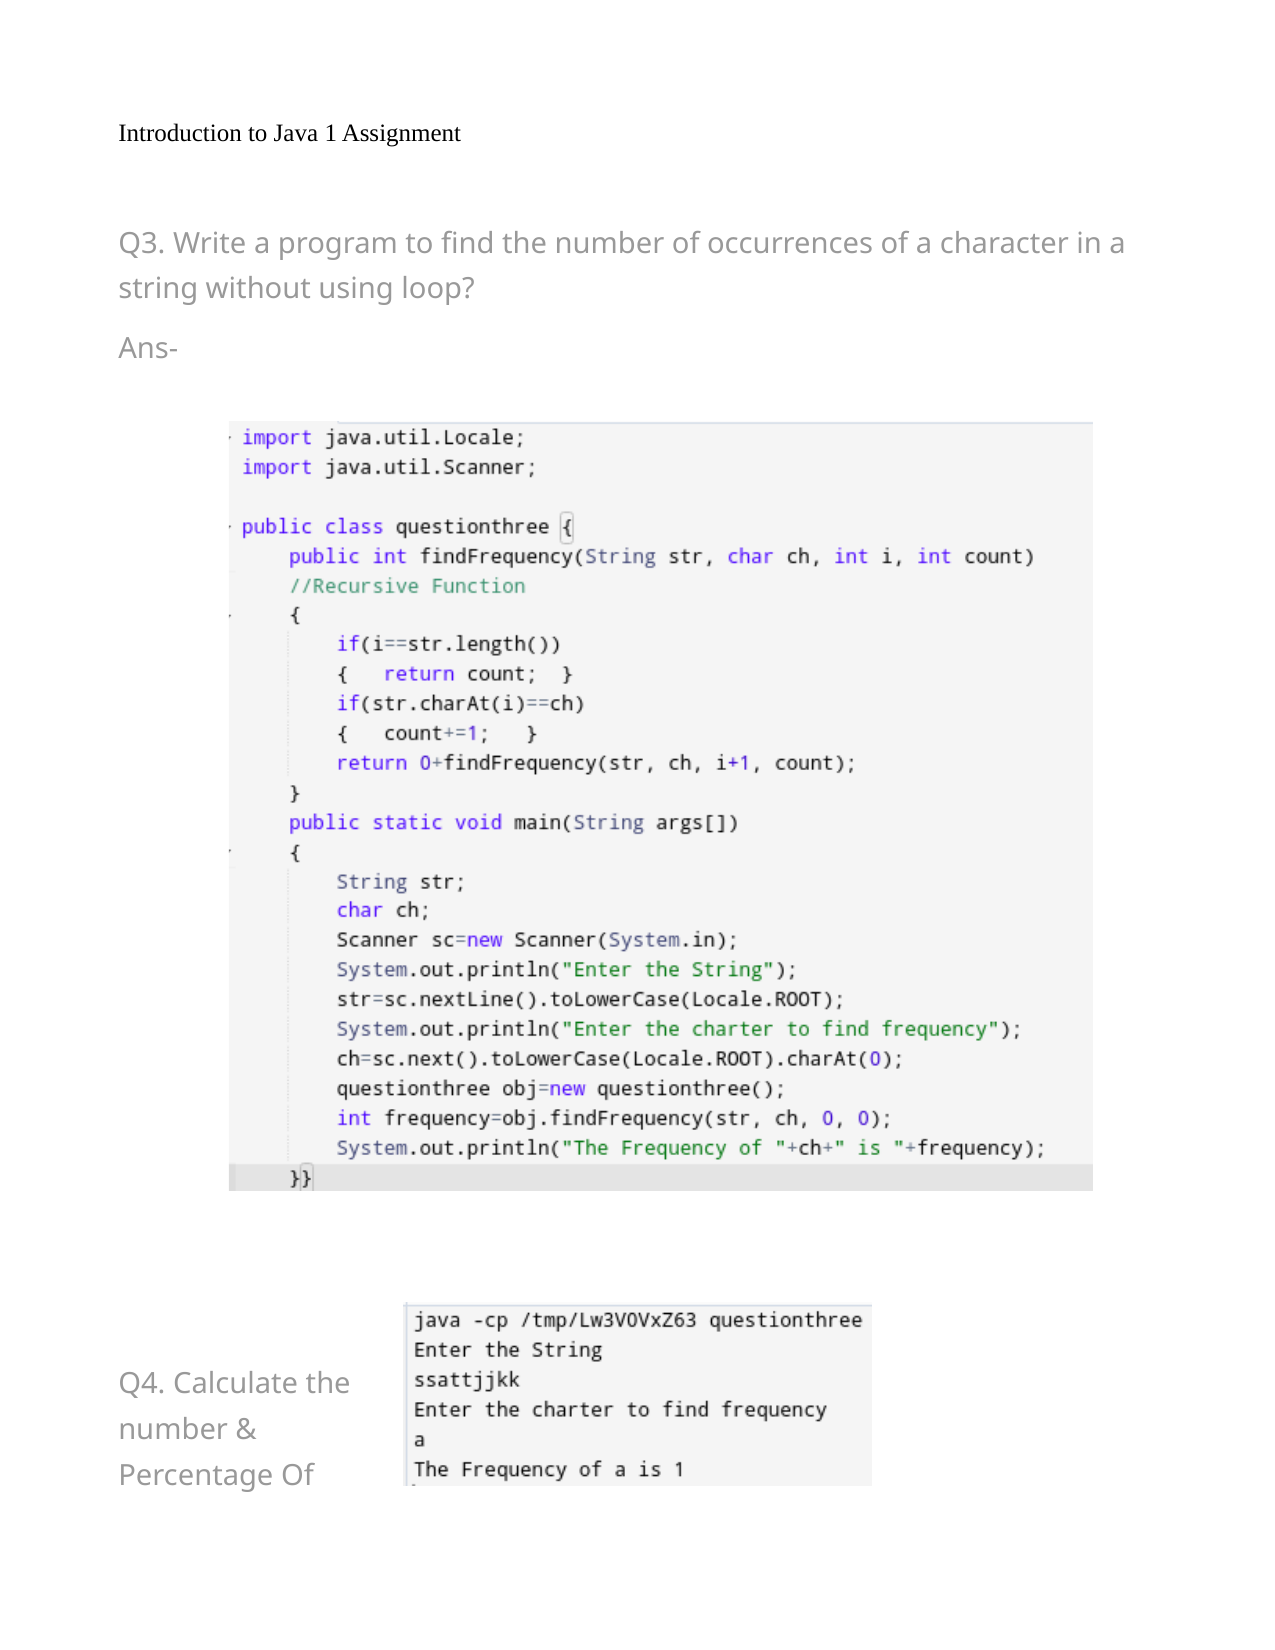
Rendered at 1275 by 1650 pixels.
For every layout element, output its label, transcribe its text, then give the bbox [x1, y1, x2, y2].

picture [403, 1302, 872, 1486]
text Q3. Write a program to find the number of occurrences of a character in a string without using loop? [118, 176, 1157, 307]
text Q4. Calculate the number & Percentage Of [118, 1362, 1157, 1493]
picture [228, 421, 1093, 1191]
text Ans- [118, 328, 1157, 367]
